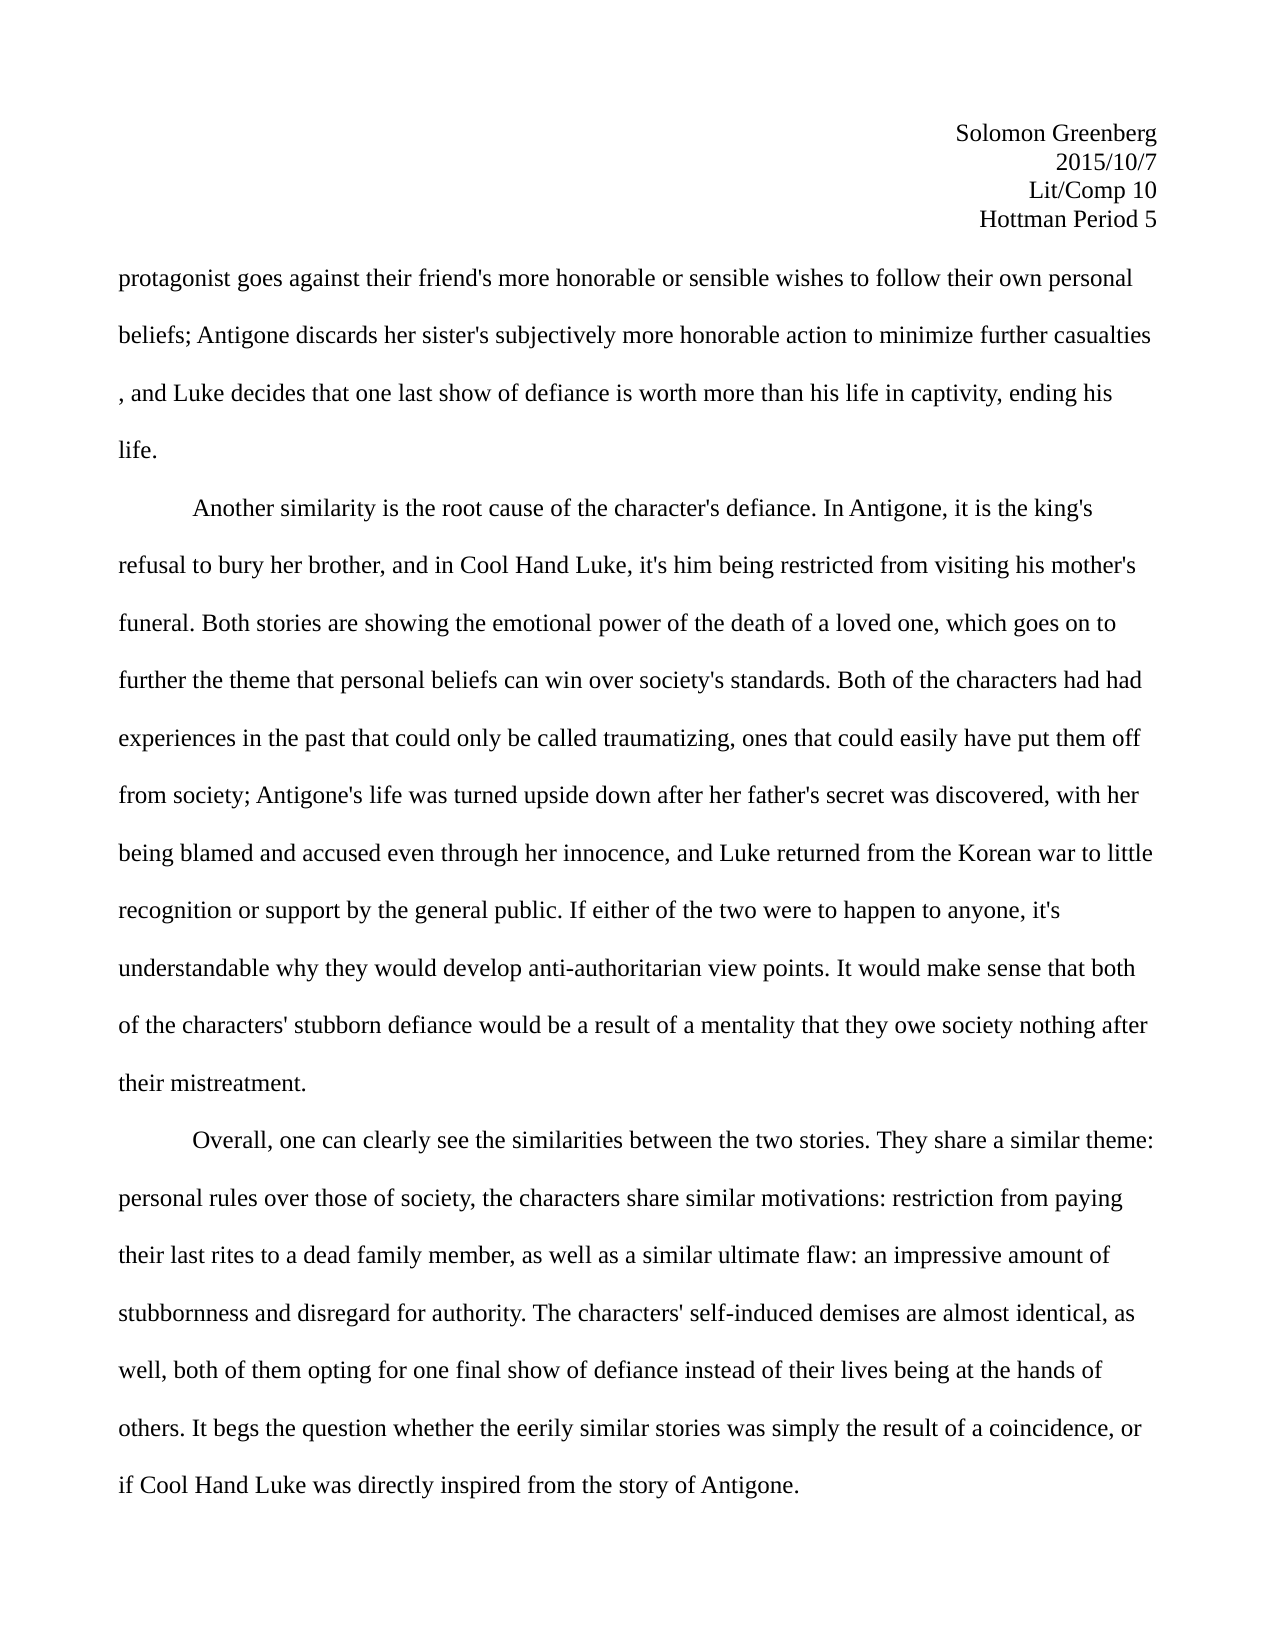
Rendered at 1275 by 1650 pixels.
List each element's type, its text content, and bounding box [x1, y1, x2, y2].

text Overall, one can clearly see the similarities between the two stories. They share a similar theme: personal rules over those of society, the characters share similar motivations: restriction from paying their last rites to a dead family member, as well as a similar ultimate flaw: an impressive amount of stubbornness and disregard for authority. The characters' self-induced demises are almost identical, as well, both of them opting for one final show of defiance instead of their lives being at the hands of others. It begs the question whether the eerily similar stories was simply the result of a coincidence, or if Cool Hand Luke was directly inspired from the story of Antigone. [118, 1125, 1157, 1499]
text protagonist goes against their friend's more honorable or sensible wishes to follow their own personal beliefs; Antigone discards her sister's subjectively more honorable action to minimize further casualties , and Luke decides that one last show of defiance is worth more than his life in captivity, ending his life. [118, 263, 1157, 464]
text Another similarity is the root cause of the character's defiance. In Antigone, it is the king's refusal to bury her brother, and in Cool Hand Luke, it's him being restricted from visiting his mother's funeral. Both stories are showing the emotional power of the death of a loved one, which goes on to further the theme that personal beliefs can win over society's standards. Both of the characters had had experiences in the past that could only be called traumatizing, ones that could easily have put them off from society; Antigone's life was turned upside down after her father's secret was discovered, with her being blamed and accused even through her innocence, and Luke returned from the Korean war to little recognition or support by the general public. If either of the two were to happen to anyone, it's understandable why they would develop anti-authoritarian view points. It would make sense that both of the characters' stubborn defiance would be a result of a mentality that they owe society nothing after their mistreatment. [118, 493, 1157, 1096]
